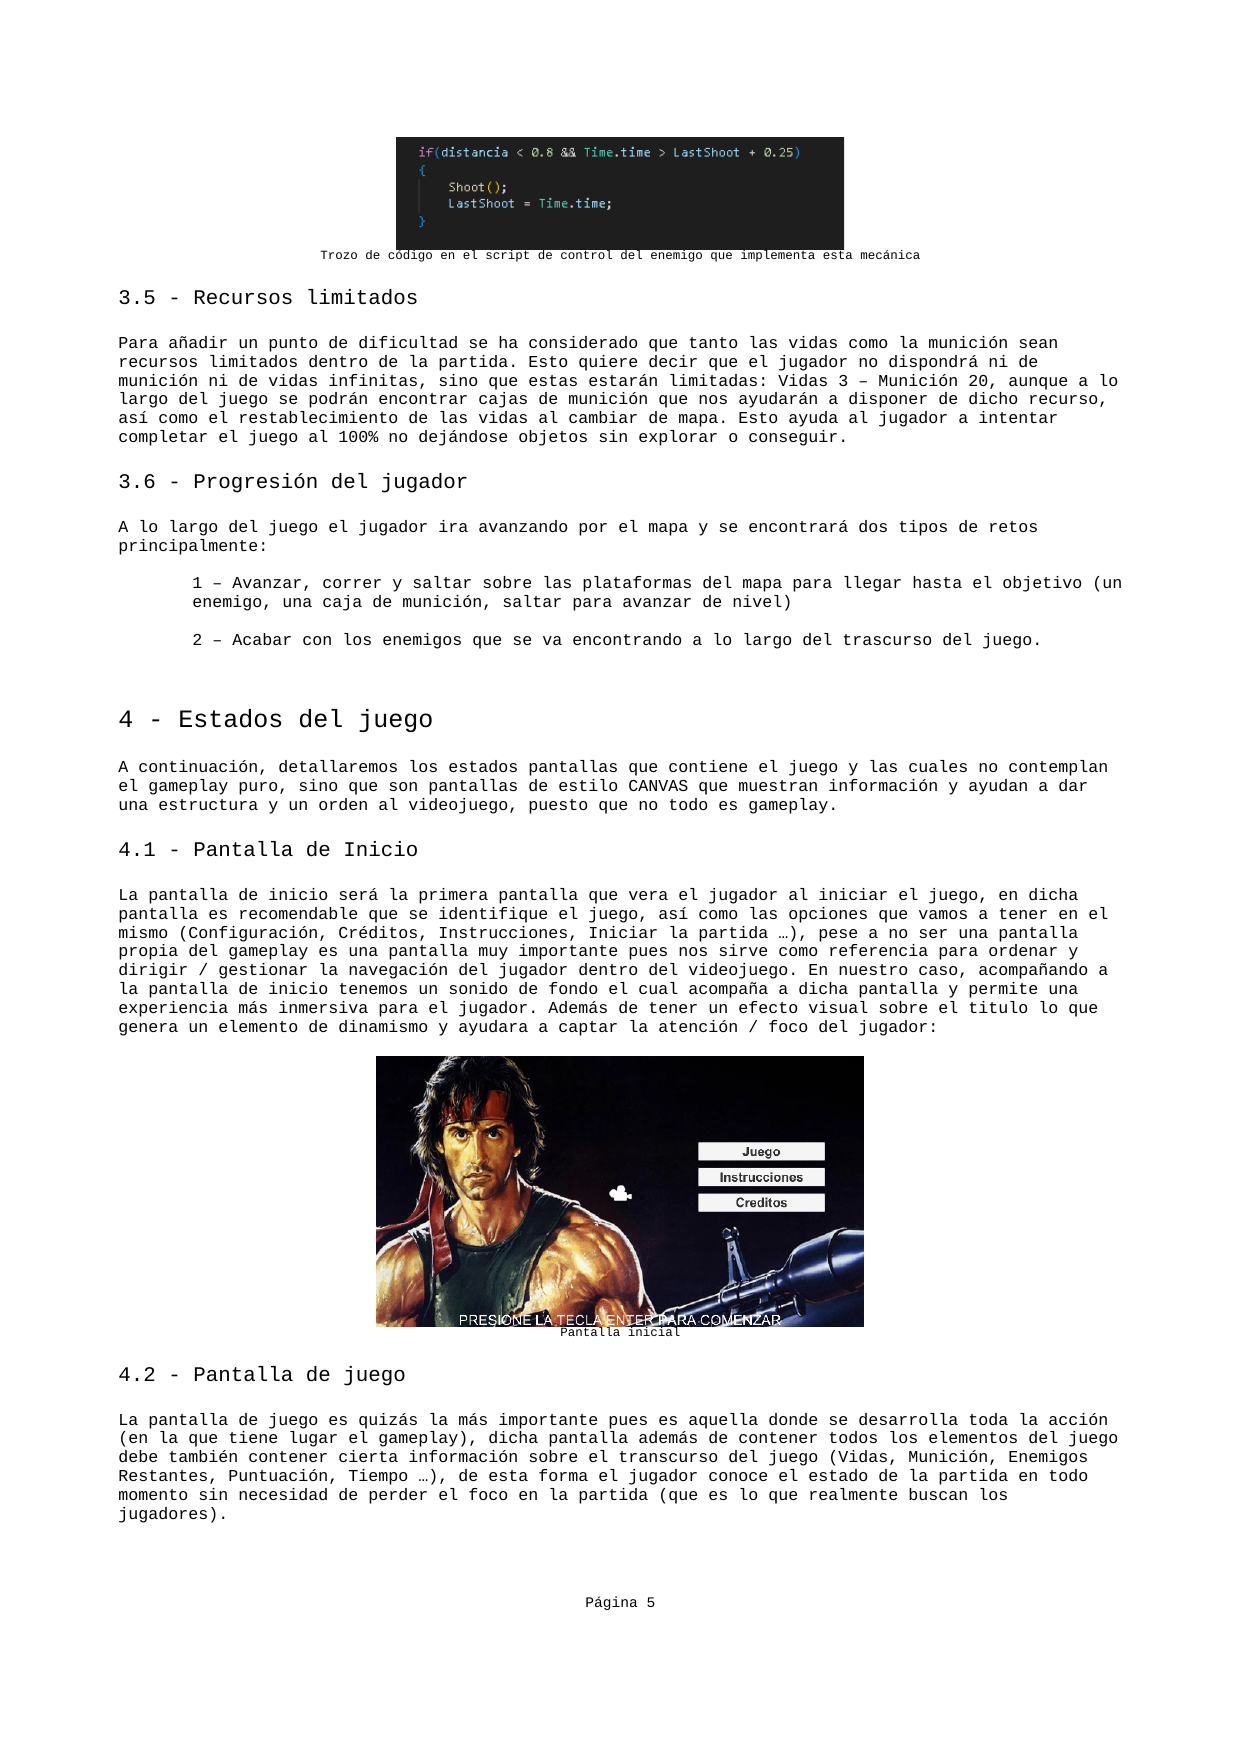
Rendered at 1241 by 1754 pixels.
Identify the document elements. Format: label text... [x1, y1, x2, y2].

text Pantalla inicial [118, 1326, 1122, 1340]
text 1 – Avanzar, correr y saltar sobre las plataformas del mapa para llegar hasta el objetivo (un enemigo, una caja de munición, saltar para avanzar de nivel) [192, 575, 1122, 613]
text A lo largo del juego el jugador ira avanzando por el mapa y se encontrará dos tipos de retos principalmente: [118, 518, 1122, 556]
text 4 - Estados del juego [118, 707, 1122, 735]
text 2 – Acabar con los enemigos que se va encontrando a lo largo del trascurso del juego. [118, 632, 1122, 650]
text La pantalla de inicio será la primera pantalla que vera el jugador al iniciar el juego, en dicha pantalla es recomendable que se identifique el juego, así como las opciones que vamos a tener en el mismo (Configuración, Créditos, Instrucciones, Iniciar la partida …), pese a no ser una pantalla propia del gameplay es una pantalla muy importante pues nos sirve como referencia para ordenar y dirigir / gestionar la navegación del jugador dentro del videojuego. En nuestro caso, acompañando a la pantalla de inicio tenemos un sonido de fondo el cual acompaña a dicha pantalla y permite una experiencia más inmersiva para el jugador. Además de tener un efecto visual sobre el titulo lo que genera un elemento de dinamismo y ayudara a captar la atención / foco del jugador: [118, 886, 1122, 1037]
text 3.6 - Progresión del jugador [118, 471, 1122, 495]
text 4.1 - Pantalla de Inicio [118, 839, 1122, 863]
text La pantalla de juego es quizás la más importante pues es aquella donde se desarrolla toda la acción (en la que tiene lugar el gameplay), dicha pantalla además de contener todos los elementos del juego debe también contener cierta información sobre el transcurso del juego (Vidas, Munición, Enemigos Restantes, Puntuación, Tiempo …), de esta forma el jugador conoce el estado de la partida en todo momento sin necesidad de perder el foco en la partida (que es lo que realmente buscan los jugadores). [118, 1411, 1122, 1524]
text Trozo de código en el script de control del enemigo que implementa esta mecánica [118, 249, 1122, 263]
text 4.2 - Pantalla de juego [118, 1364, 1122, 1388]
text A continuación, detallaremos los estados pantallas que contiene el juego y las cuales no contemplan el gameplay puro, sino que son pantallas de estilo CANVAS que muestran información y ayudan a dar una estructura y un orden al videojuego, puesto que no todo es gameplay. [118, 759, 1122, 816]
text 3.5 - Recursos limitados [118, 287, 1122, 311]
text Página 5 [118, 1595, 1122, 1612]
text Para añadir un punto de dificultad se ha considerado que tanto las vidas como la munición sean recursos limitados dentro de la partida. Esto quiere decir que el jugador no dispondrá ni de munición ni de vidas infinitas, sino que estas estarán limitadas: Vidas 3 – Munición 20, aunque a lo largo del juego se podrán encontrar cajas de munición que nos ayudarán a disponer de dicho recurso, así como el restablecimiento de las vidas al cambiar de mapa. Esto ayuda al jugador a intentar completar el juego al 100% no dejándose objetos sin explorar o conseguir. [118, 334, 1122, 447]
